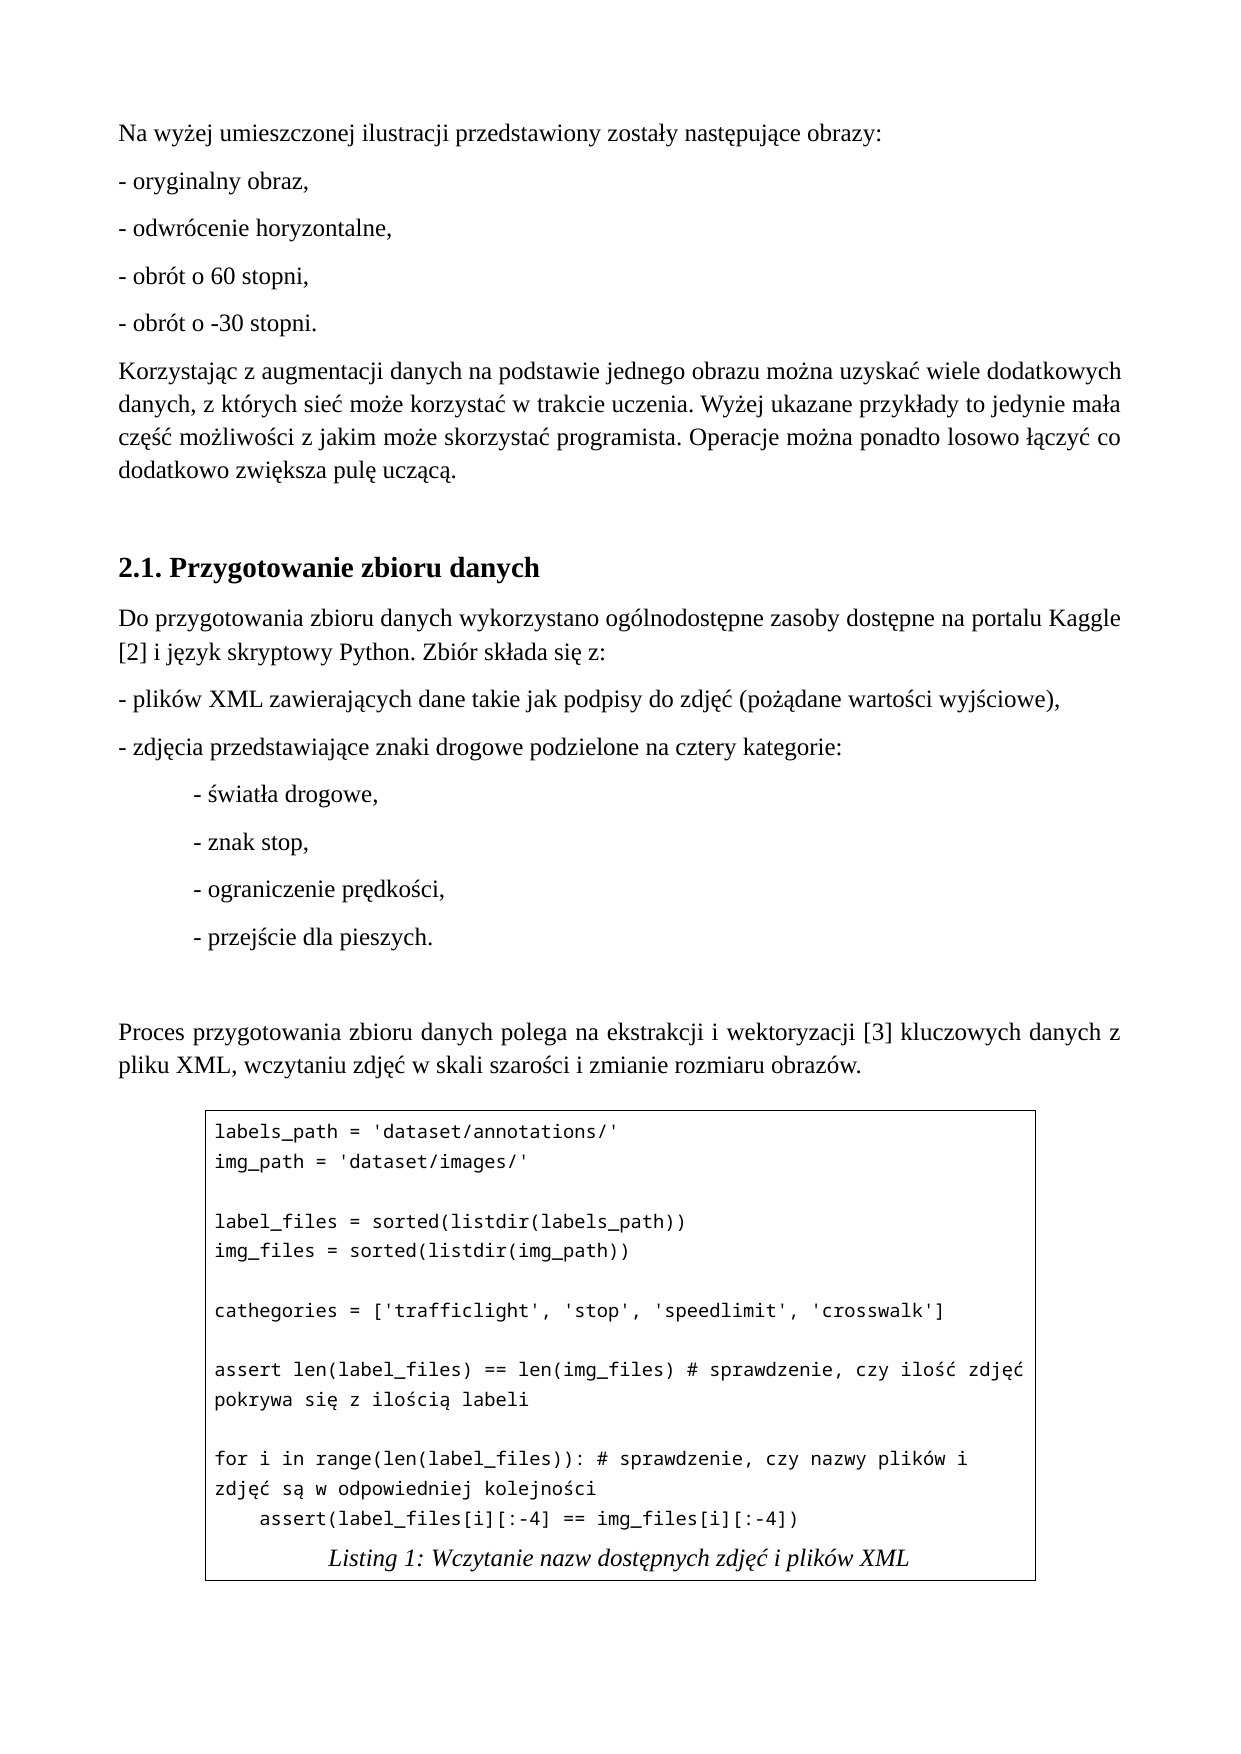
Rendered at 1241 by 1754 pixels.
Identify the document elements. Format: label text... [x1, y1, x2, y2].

text 2.1. Przygotowanie zbioru danych [118, 550, 1122, 584]
text - przejście dla pieszych. [118, 922, 1122, 951]
text Korzystając z augmentacji danych na podstawie jednego obrazu można uzyskać wiele dodatkowych danych, z których sieć może korzystać w trakcie uczenia. Wyżej ukazane przykłady to jedynie mała część możliwości z jakim może skorzystać programista. Operacje można ponadto losowo łączyć co dodatkowo zwiększa pulę uczącą. [118, 356, 1122, 484]
text - plików XML zawierających dane takie jak podpisy do zdjęć (pożądane wartości wyjściowe), [118, 684, 1122, 713]
text - znak stop, [118, 827, 1122, 856]
text label_files = sorted(listdir(labels_path)) [214, 1204, 1026, 1233]
text for i in range(len(label_files)): # sprawdzenie, czy nazwy plików i zdjęć są w odpowiedniej kolejności [214, 1441, 1026, 1501]
text img_files = sorted(listdir(img_path)) [214, 1233, 1026, 1263]
text Proces przygotowania zbioru danych polega na ekstrakcji i wektoryzacji [3] kluczowych danych z pliku XML, wczytaniu zdjęć w skali szarości i zmianie rozmiaru obrazów. [118, 1017, 1122, 1079]
text - odwrócenie horyzontalne, [118, 213, 1122, 242]
text Do przygotowania zbioru danych wykorzystano ogólnodostępne zasoby dostępne na portalu Kaggle [2] i język skryptowy Python. Zbiór składa się z: [118, 603, 1122, 665]
list Listing 1: Wczytanie nazw dostępnych zdjęć i plików XML [214, 1543, 1026, 1572]
text - światła drogowe, [118, 779, 1122, 808]
text - zdjęcia przedstawiające znaki drogowe podzielone na cztery kategorie: [118, 732, 1122, 761]
text assert(label_files[i][:-4] == img_files[i][:-4]) [214, 1501, 1026, 1530]
text - ograniczenie prędkości, [118, 874, 1122, 903]
text img_path = 'dataset/images/' [214, 1144, 1026, 1174]
text assert len(label_files) == len(img_files) # sprawdzenie, czy ilość zdjęć pokrywa się z ilością labeli [214, 1352, 1026, 1412]
text cathegories = ['trafficlight', 'stop', 'speedlimit', 'crosswalk'] [214, 1293, 1026, 1322]
text - oryginalny obraz, [118, 166, 1122, 194]
text - obrót o 60 stopni, [118, 261, 1122, 290]
text Na wyżej umieszczonej ilustracji przedstawiony zostały następujące obrazy: [118, 118, 1122, 147]
text labels_path = 'dataset/annotations/' [214, 1119, 1026, 1144]
text - obrót o -30 stopni. [118, 308, 1122, 337]
